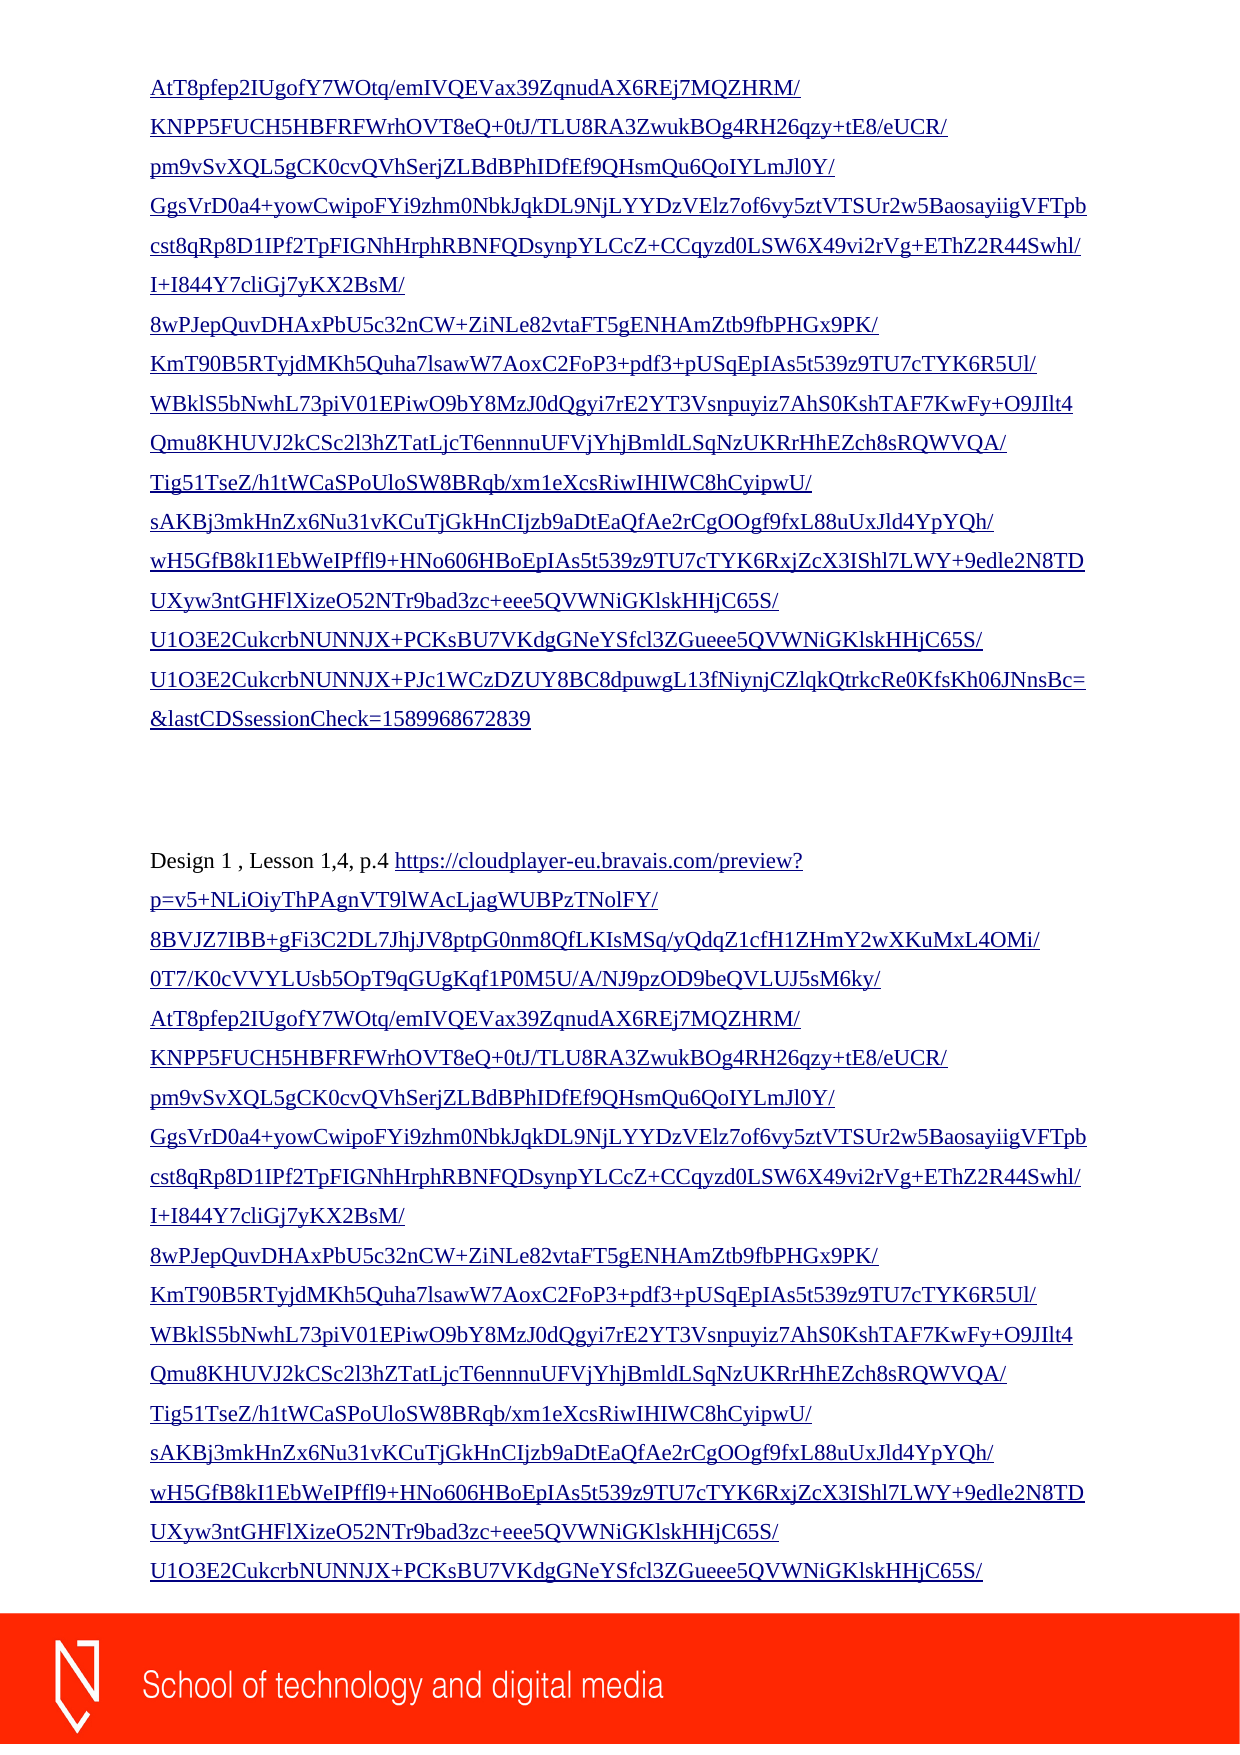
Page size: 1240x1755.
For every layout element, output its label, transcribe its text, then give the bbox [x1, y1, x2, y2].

text AtT8pfep2IUgofY7WOtq/emIVQEVax39ZqnudAX6REj7MQZHRM/KNPP5FUCH5HBFRFWrhOVT8eQ+0tJ/TLU8RA3ZwukBOg4RH26qzy+tE8/eUCR/pm9vSvXQL5gCK0cvQVhSerjZLBdBPhIDfEf9QHsmQu6QoIYLmJl0Y/GgsVrD0a4+yowCwipoFYi9zhm0NbkJqkDL9NjLYYDzVElz7of6vy5ztVTSUr2w5BaosayiigVFTpbcst8qRp8D1IPf2TpFIGNhHrphRBNFQDsynpYLCcZ+CCqyzd0LSW6X49vi2rVg+EThZ2R44Swhl/I+I844Y7cliGj7yKX2BsM/8wPJepQuvDHAxPbU5c32nCW+ZiNLe82vtaFT5gENHAmZtb9fbPHGx9PK/KmT90B5RTyjdMKh5Quha7lsawW7AoxC2FoP3+pdf3+pUSqEpIAs5t539z9TU7cTYK6R5Ul/WBklS5bNwhL73piV01EPiwO9bY8MzJ0dQgyi7rE2YT3Vsnpuyiz7AhS0KshTAF7KwFy+O9JIlt4Qmu8KHUVJ2kCSc2l3hZTatLjcT6ennnuUFVjYhjBmldLSqNzUKRrHhEZch8sRQWVQA/Tig51TseZ/h1tWCaSPoUloSW8BRqb/xm1eXcsRiwIHIWC8hCyipwU/sAKBj3mkHnZx6Nu31vKCuTjGkHnCIjzb9aDtEaQfAe2rCgOOgf9fxL88uUxJld4YpYQh/wH5GfB8kI1EbWeIPffl9+HNo606HBoEpIAs5t539z9TU7cTYK6RxjZcX3IShl7LWY+9edle2N8TDUXyw3ntGHFlXizeO52NTr9bad3zc+eee5QVWNiGKlskHHjC65S/U1O3E2CukcrbNUNNJX+PCKsBU7VKdgGNeYSfcl3ZGueee5QVWNiGKlskHHjC65S/U1O3E2CukcrbNUNNJX+PJc1WCzDZUY8BC8dpuwgL13fNiynjCZlqkQtrkcRe0KfsKh06JNnsBc=&lastCDSsessionCheck=1589968672839 [150, 74, 1089, 732]
text Design 1 , Lesson 1,4, p.4 https://cloudplayer-eu.bravais.com/preview?p=v5+NLiOiyThPAgnVT9lWAcLjagWUBPzTNolFY/8BVJZ7IBB+gFi3C2DL7JhjJV8ptpG0nm8QfLKIsMSq/yQdqZ1cfH1ZHmY2wXKuMxL4OMi/0T7/K0cVVYLUsb5OpT9qGUgKqf1P0M5U/A/NJ9pzOD9beQVLUJ5sM6ky/AtT8pfep2IUgofY7WOtq/emIVQEVax39ZqnudAX6REj7MQZHRM/KNPP5FUCH5HBFRFWrhOVT8eQ+0tJ/TLU8RA3ZwukBOg4RH26qzy+tE8/eUCR/pm9vSvXQL5gCK0cvQVhSerjZLBdBPhIDfEf9QHsmQu6QoIYLmJl0Y/GgsVrD0a4+yowCwipoFYi9zhm0NbkJqkDL9NjLYYDzVElz7of6vy5ztVTSUr2w5BaosayiigVFTpbcst8qRp8D1IPf2TpFIGNhHrphRBNFQDsynpYLCcZ+CCqyzd0LSW6X49vi2rVg+EThZ2R44Swhl/I+I844Y7cliGj7yKX2BsM/8wPJepQuvDHAxPbU5c32nCW+ZiNLe82vtaFT5gENHAmZtb9fbPHGx9PK/KmT90B5RTyjdMKh5Quha7lsawW7AoxC2FoP3+pdf3+pUSqEpIAs5t539z9TU7cTYK6R5Ul/WBklS5bNwhL73piV01EPiwO9bY8MzJ0dQgyi7rE2YT3Vsnpuyiz7AhS0KshTAF7KwFy+O9JIlt4Qmu8KHUVJ2kCSc2l3hZTatLjcT6ennnuUFVjYhjBmldLSqNzUKRrHhEZch8sRQWVQA/Tig51TseZ/h1tWCaSPoUloSW8BRqb/xm1eXcsRiwIHIWC8hCyipwU/sAKBj3mkHnZx6Nu31vKCuTjGkHnCIjzb9aDtEaQfAe2rCgOOgf9fxL88uUxJld4YpYQh/wH5GfB8kI1EbWeIPffl9+HNo606HBoEpIAs5t539z9TU7cTYK6RxjZcX3IShl7LWY+9edle2N8TDUXyw3ntGHFlXizeO52NTr9bad3zc+eee5QVWNiGKlskHHjC65S/U1O3E2CukcrbNUNNJX+PCKsBU7VKdgGNeYSfcl3ZGueee5QVWNiGKlskHHjC65S/ [150, 847, 1089, 1584]
